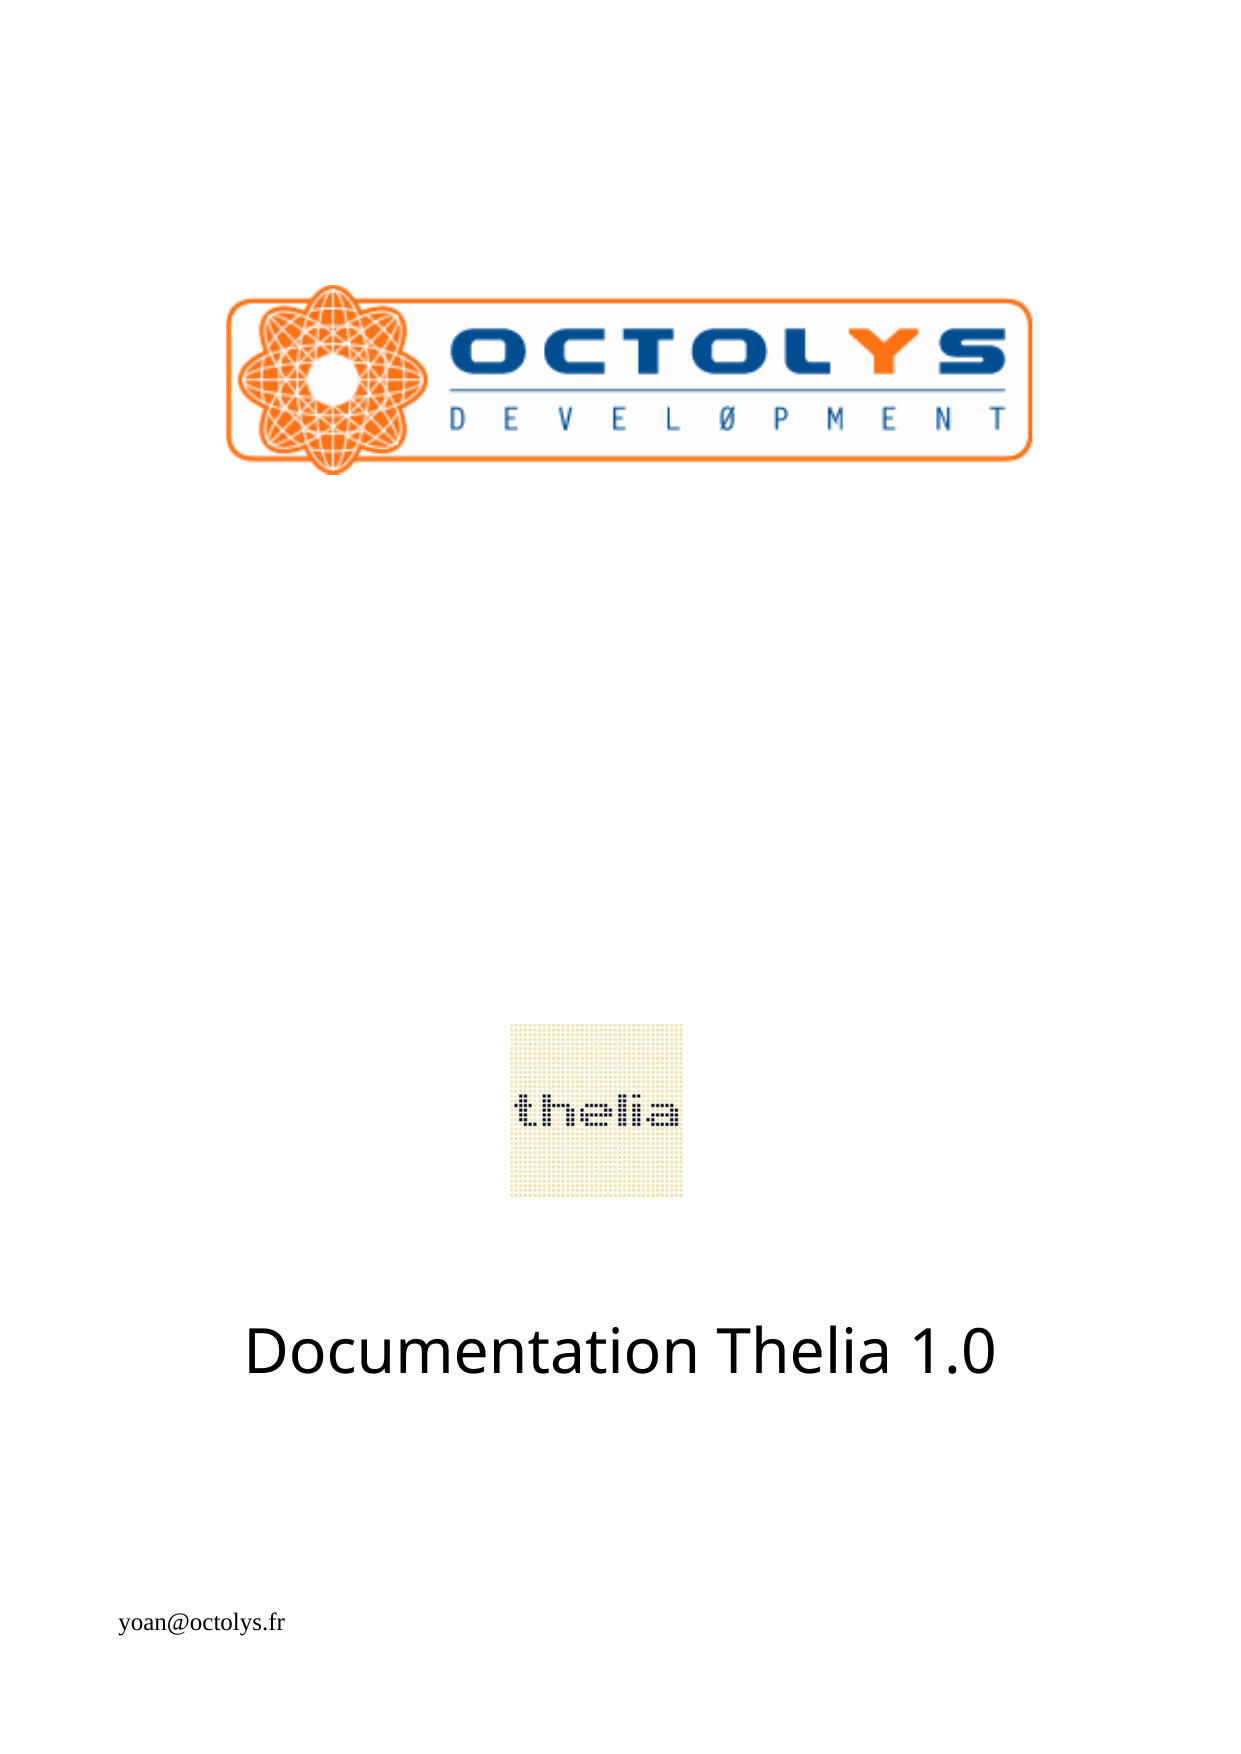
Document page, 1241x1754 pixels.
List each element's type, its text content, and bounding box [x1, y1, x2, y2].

text Documentation Thelia 1.0 [118, 1307, 1122, 1392]
picture [510, 1024, 683, 1197]
picture [226, 285, 1033, 475]
